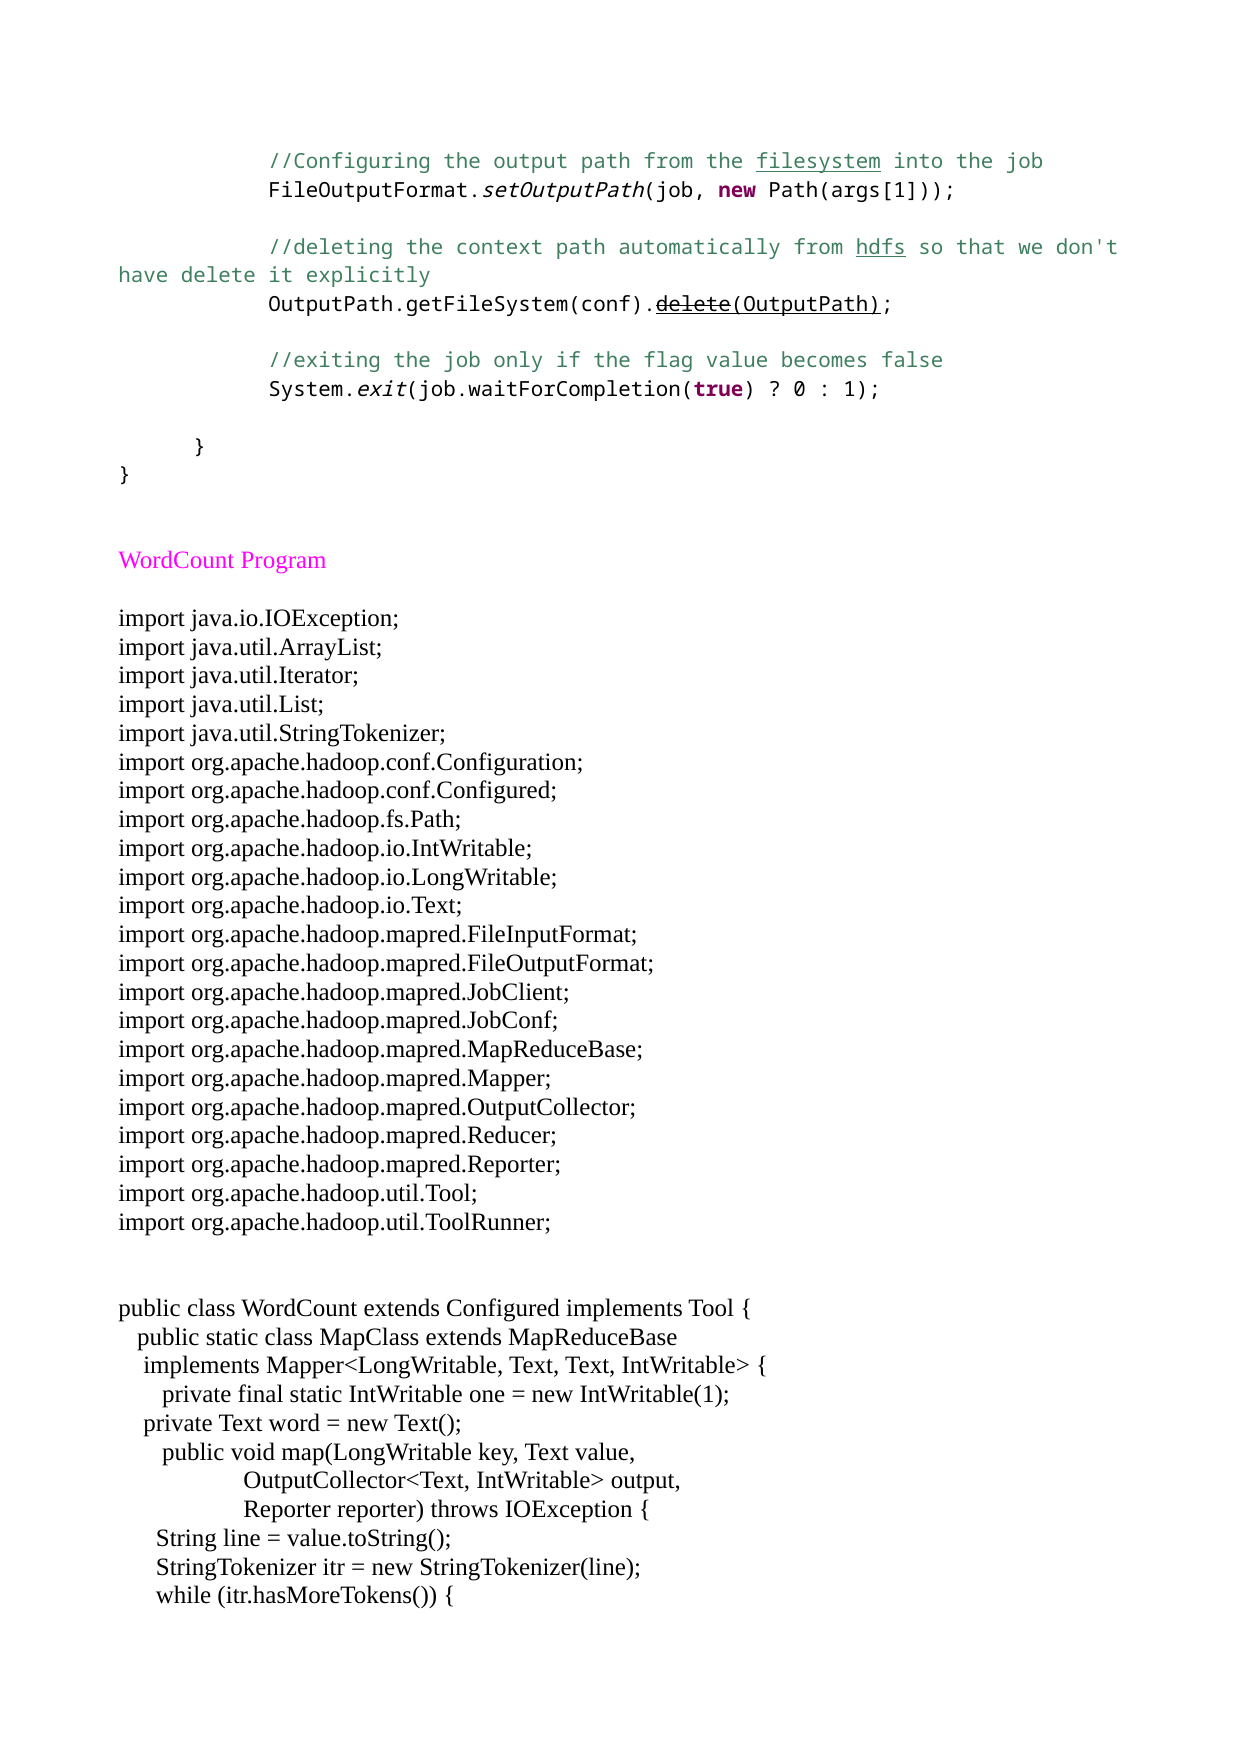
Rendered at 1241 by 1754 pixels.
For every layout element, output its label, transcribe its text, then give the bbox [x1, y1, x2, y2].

text String line = value.toString(); [118, 1523, 1122, 1552]
text import org.apache.hadoop.conf.Configuration; [118, 747, 1122, 775]
text FileOutputFormat.setOutputPath(job, new Path(args[1])); [118, 175, 1122, 203]
text OutputPath.getFileSystem(conf).delete(OutputPath); [118, 289, 1122, 317]
text } [118, 431, 1122, 459]
text import java.io.IOException; [118, 603, 1122, 632]
text import java.util.ArrayList; [118, 632, 1122, 660]
text StringTokenizer itr = new StringTokenizer(line); [118, 1552, 1122, 1580]
text public static class MapClass extends MapReduceBase [118, 1322, 1122, 1350]
text //deleting the context path automatically from hdfs so that we don't have delete it explicitly [118, 232, 1122, 289]
text import org.apache.hadoop.io.Text; [118, 890, 1122, 919]
text import org.apache.hadoop.util.Tool; [118, 1178, 1122, 1207]
text System.exit(job.waitForCompletion(true) ? 0 : 1); [118, 374, 1122, 402]
text import org.apache.hadoop.mapred.JobClient; [118, 977, 1122, 1005]
text import org.apache.hadoop.mapred.Mapper; [118, 1063, 1122, 1092]
text private final static IntWritable one = new IntWritable(1); [118, 1379, 1122, 1408]
text import org.apache.hadoop.mapred.FileInputFormat; [118, 919, 1122, 948]
text } [118, 459, 1122, 488]
text public class WordCount extends Configured implements Tool { [118, 1293, 1122, 1322]
text public void map(LongWritable key, Text value, [118, 1437, 1122, 1465]
text import org.apache.hadoop.mapred.Reducer; [118, 1120, 1122, 1149]
text while (itr.hasMoreTokens()) { [118, 1580, 1122, 1609]
text //Configuring the output path from the filesystem into the job [118, 147, 1122, 175]
text import org.apache.hadoop.fs.Path; [118, 804, 1122, 833]
text implements Mapper<LongWritable, Text, Text, IntWritable> { [118, 1350, 1122, 1379]
text OutputCollector<Text, IntWritable> output, [118, 1465, 1122, 1494]
text import org.apache.hadoop.conf.Configured; [118, 775, 1122, 804]
text import org.apache.hadoop.mapred.MapReduceBase; [118, 1034, 1122, 1063]
text import org.apache.hadoop.io.IntWritable; [118, 833, 1122, 862]
text import org.apache.hadoop.mapred.Reporter; [118, 1149, 1122, 1178]
text private Text word = new Text(); [118, 1408, 1122, 1437]
text //exiting the job only if the flag value becomes false [118, 346, 1122, 374]
text import org.apache.hadoop.mapred.OutputCollector; [118, 1092, 1122, 1120]
text import java.util.Iterator; [118, 660, 1122, 689]
text import java.util.StringTokenizer; [118, 718, 1122, 747]
text import java.util.List; [118, 689, 1122, 718]
text WordCount Program [118, 545, 1122, 574]
text import org.apache.hadoop.io.LongWritable; [118, 862, 1122, 890]
text import org.apache.hadoop.mapred.JobConf; [118, 1005, 1122, 1034]
text Reporter reporter) throws IOException { [118, 1494, 1122, 1523]
text import org.apache.hadoop.mapred.FileOutputFormat; [118, 948, 1122, 977]
text import org.apache.hadoop.util.ToolRunner; [118, 1207, 1122, 1235]
